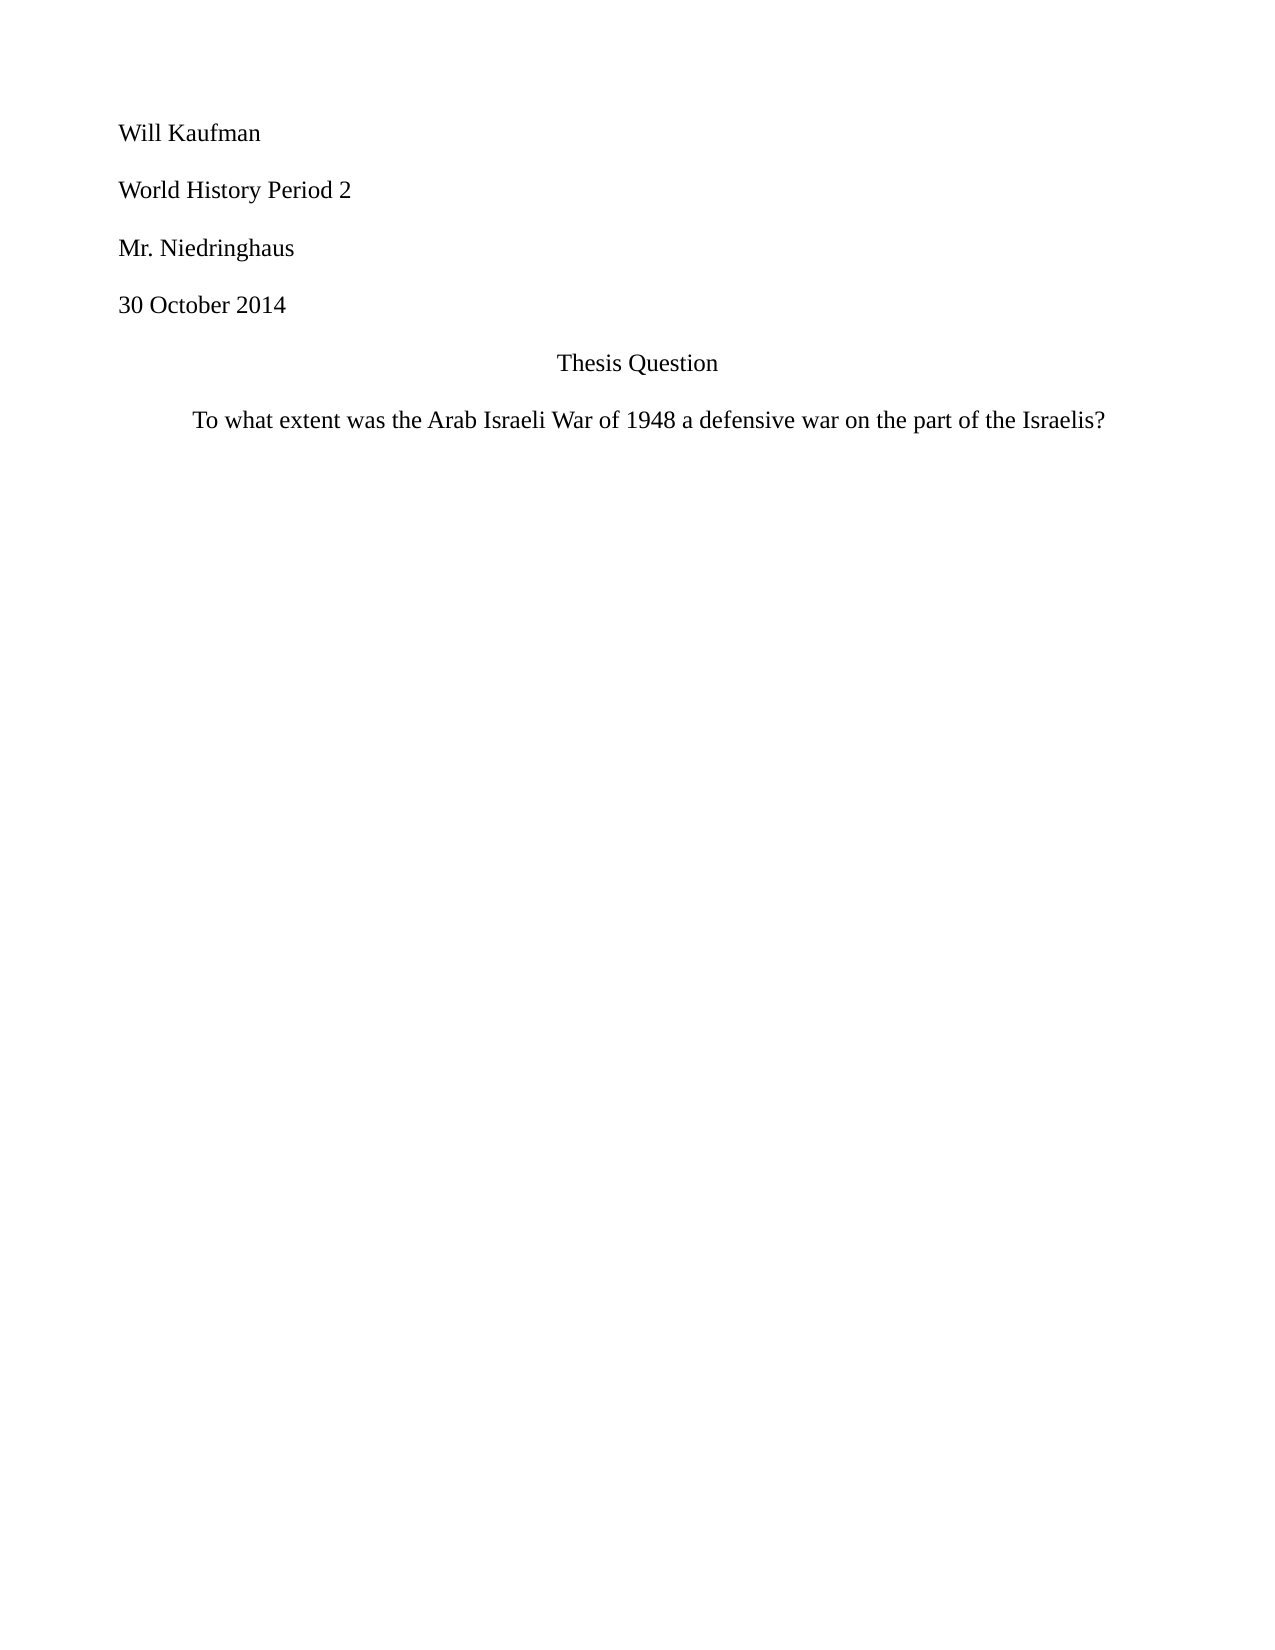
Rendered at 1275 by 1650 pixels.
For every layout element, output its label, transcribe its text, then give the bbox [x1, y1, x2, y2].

text To what extent was the Arab Israeli War of 1948 a defensive war on the part of the Israelis? [118, 406, 1157, 434]
text 30 October 2014 [118, 291, 1157, 319]
text World History Period 2 [118, 176, 1157, 204]
text Will Kaufman [118, 118, 1157, 147]
text Thesis Question [118, 348, 1157, 377]
text Mr. Niedringhaus [118, 233, 1157, 262]
